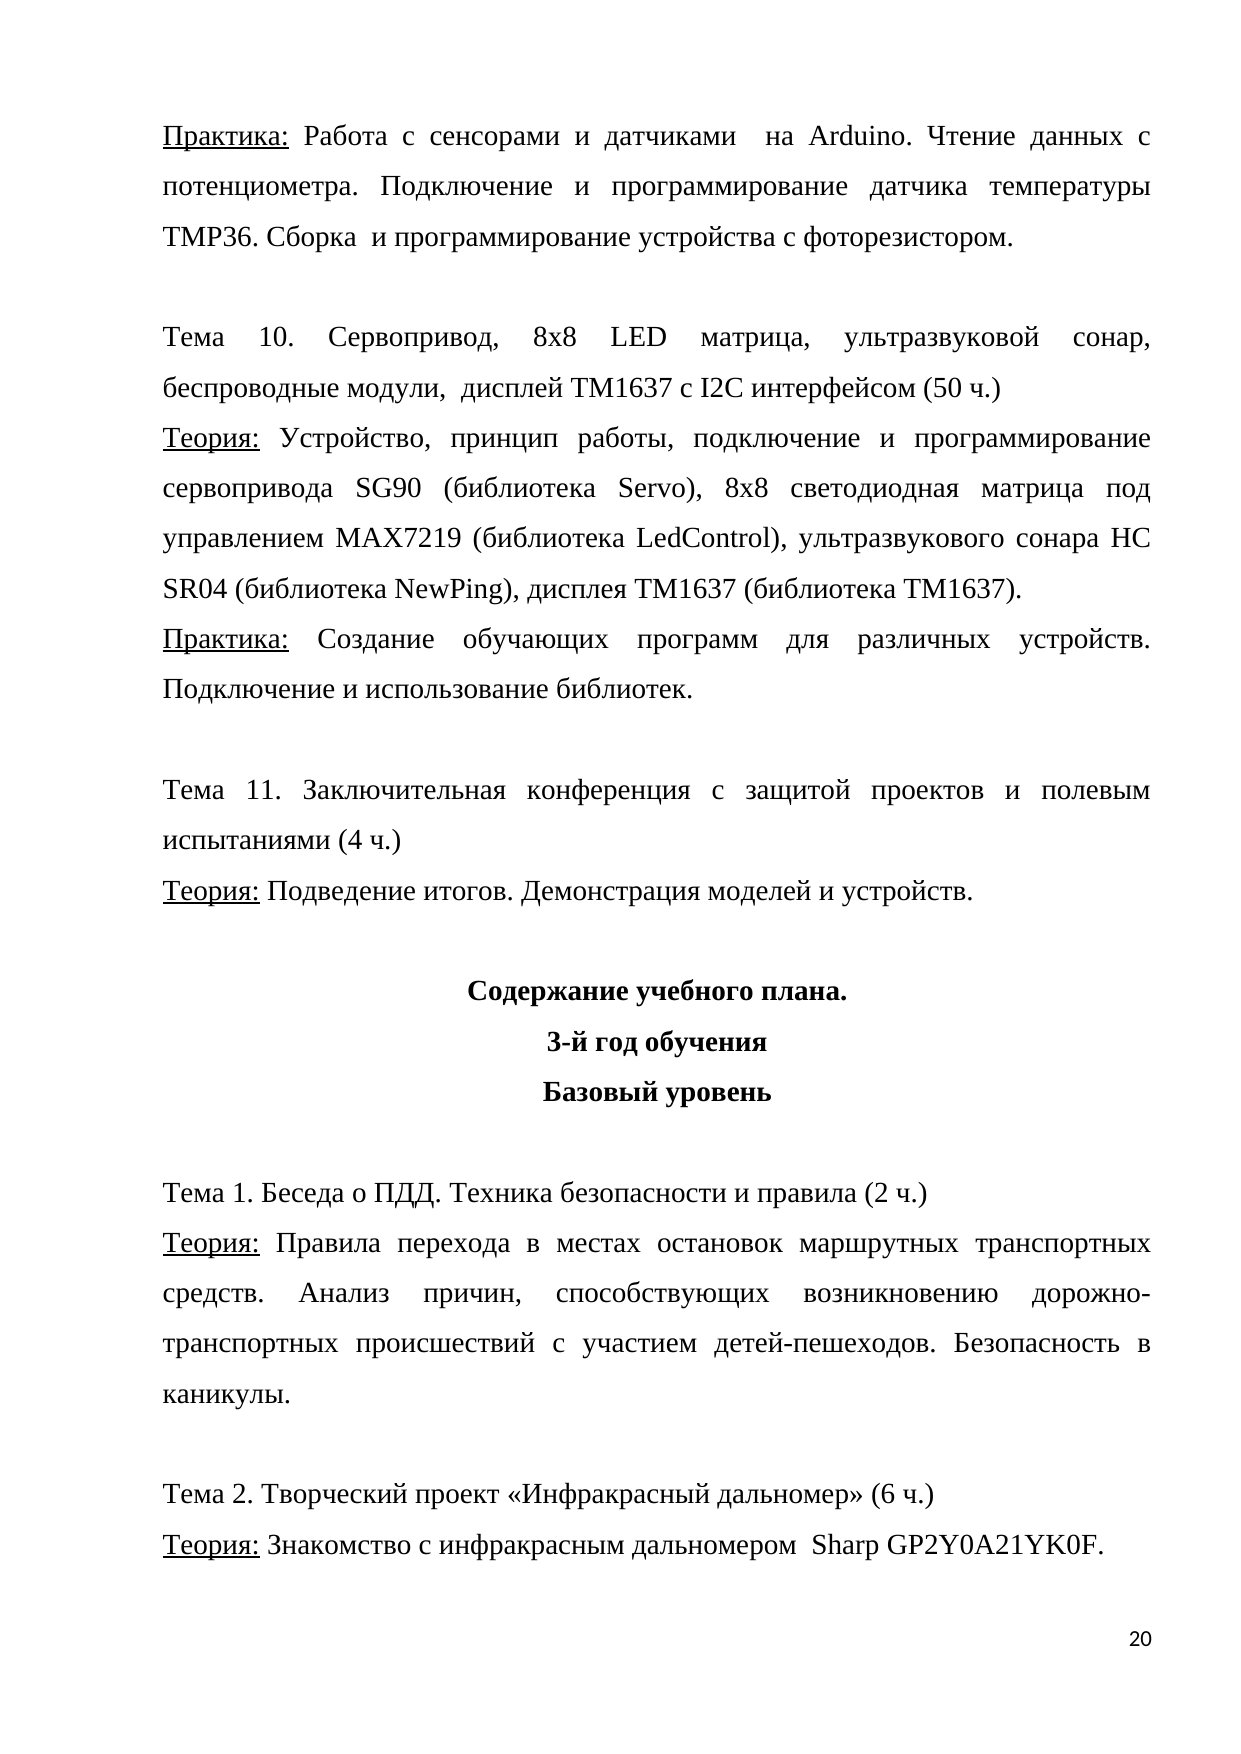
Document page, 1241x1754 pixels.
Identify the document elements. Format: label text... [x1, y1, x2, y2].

text Тема 10. Сервопривод, 8х8 LED матрица, ультразвуковой сонар, беспроводные модули, дисплей TM1637 с I2C интерфейсом (50 ч.) [162, 319, 1152, 403]
text Содержание учебного плана. [162, 973, 1152, 1007]
text Теория: Знакомство с инфракрасным дальномером Sharp GP2Y0A21YK0F. [162, 1527, 1152, 1560]
text 3-й год обучения [162, 1024, 1152, 1057]
text Теория: Устройство, принцип работы, подключение и программирование сервопривода SG90 (библиотека Servo), 8x8 светодиодная матрица под управлением MAX7219 (библиотека LedControl), ультразвукового сонара HC SR04 (библиотека NewPing), дисплея TM1637 (библиотека TM1637). [162, 420, 1152, 604]
text Теория: Подведение итогов. Демонстрация моделей и устройств. [162, 873, 1152, 906]
text Базовый уровень [162, 1074, 1152, 1108]
text Тема 2. Творческий проект «Инфракрасный дальномер» (6 ч.) [162, 1477, 1152, 1510]
text Тема 1. Беседа о ПДД. Техника безопасности и правила (2 ч.) [162, 1175, 1152, 1208]
text Практика: Работа с сенсорами и датчиками на Arduino. Чтение данных с потенциометра. Подключение и программирование датчика температуры TMP36. Сборка и программирование устройства с фоторезистором. [162, 118, 1152, 252]
text Теория: Правила перехода в местах остановок маршрутных транспортных средств. Анализ причин, способствующих возникновению дорожно-транспортных происшествий с участием детей-пешеходов. Безопасность в каникулы. [162, 1225, 1152, 1409]
text Тема 11. Заключительная конференция с защитой проектов и полевым испытаниями (4 ч.) [162, 772, 1152, 856]
text Практика: Создание обучающих программ для различных устройств. Подключение и использование библиотек. [162, 621, 1152, 705]
